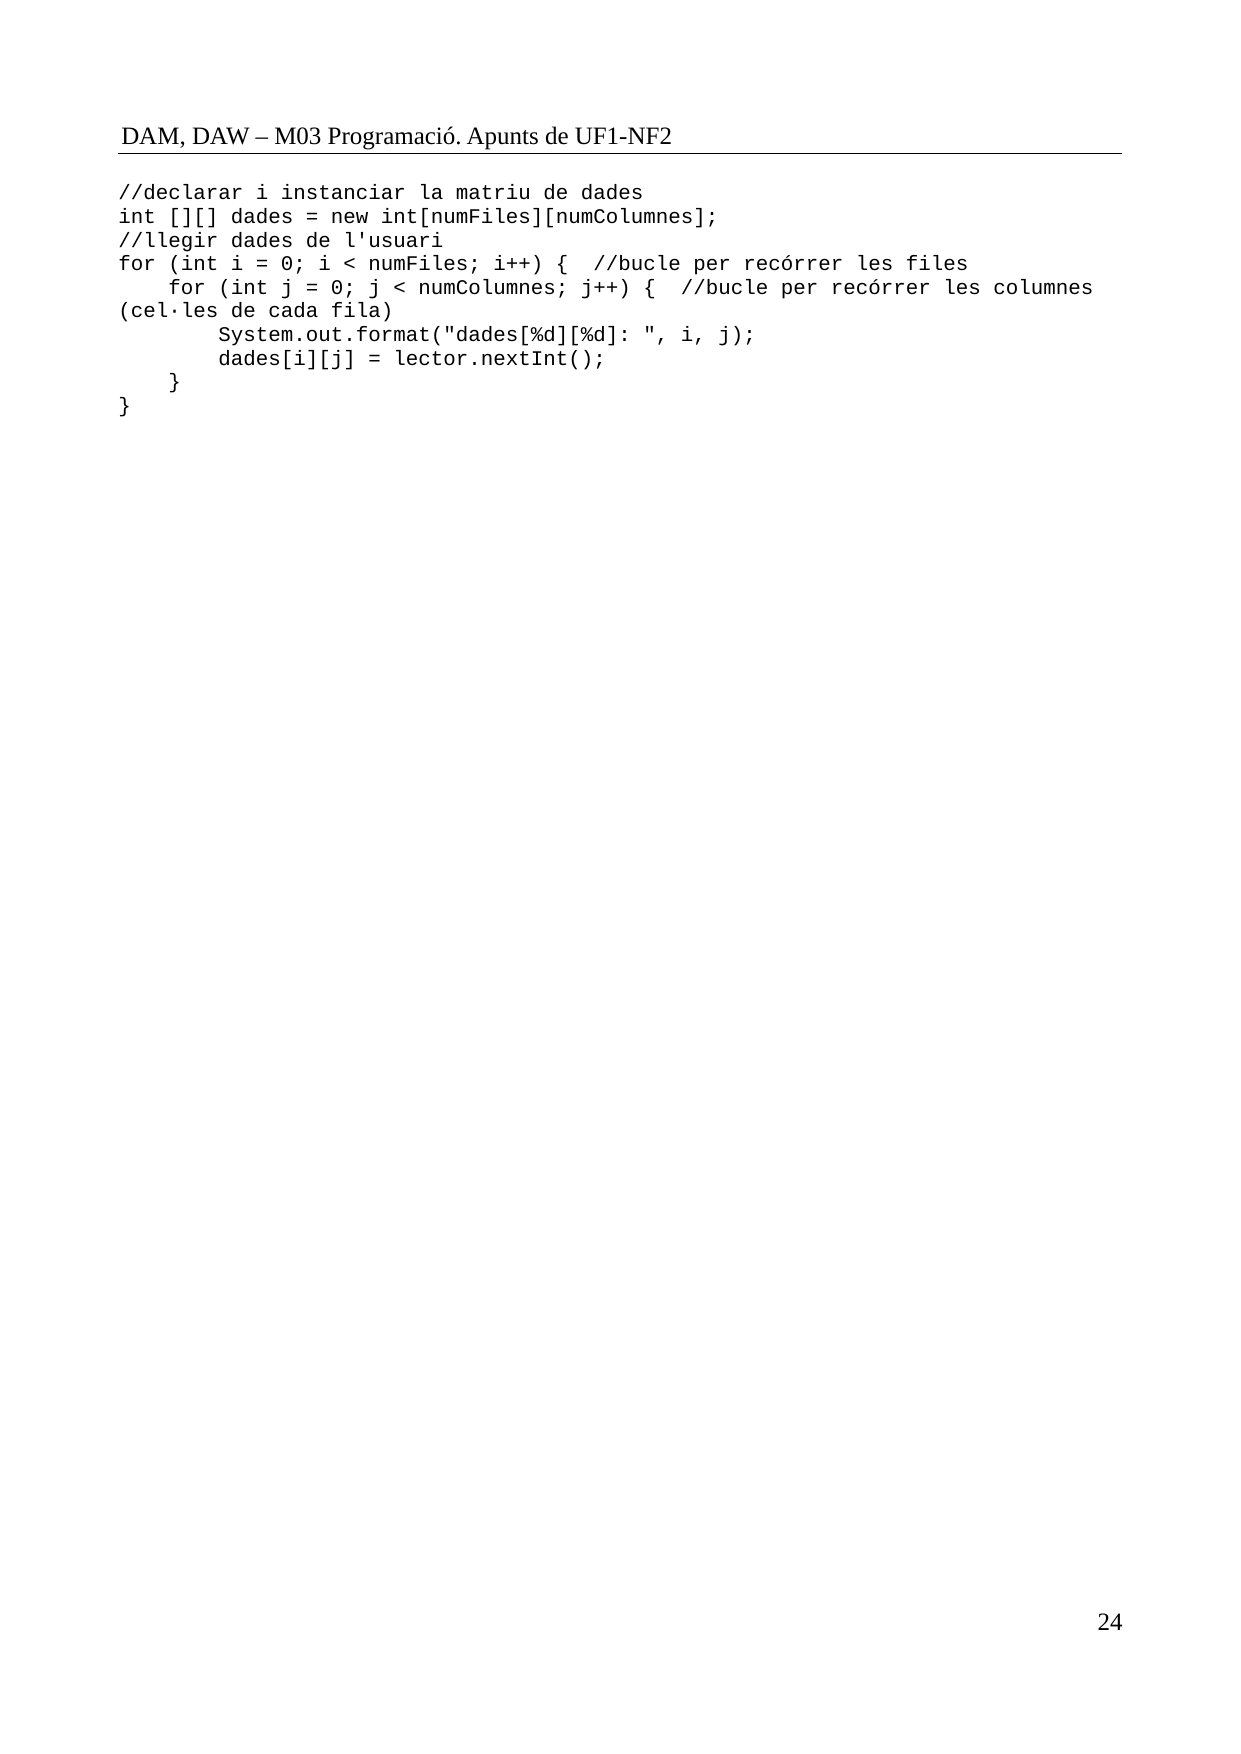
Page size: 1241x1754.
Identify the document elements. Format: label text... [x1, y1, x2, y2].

text dades[i][j] = lector.nextInt(); [118, 348, 1122, 371]
text System.out.format("dades[%d][%d]: ", i, j); [118, 324, 1122, 348]
text //declarar i instanciar la matriu de dades [118, 182, 1122, 206]
text } [118, 395, 1122, 419]
text } [118, 371, 1122, 395]
text for (int j = 0; j < numColumnes; j++) { //bucle per recórrer les columnes (cel·les de cada fila) [118, 277, 1122, 324]
text int [][] dades = new int[numFiles][numColumnes]; [118, 206, 1122, 229]
text //llegir dades de l'usuari [118, 229, 1122, 253]
text for (int i = 0; i < numFiles; i++) { //bucle per recórrer les files [118, 253, 1122, 277]
